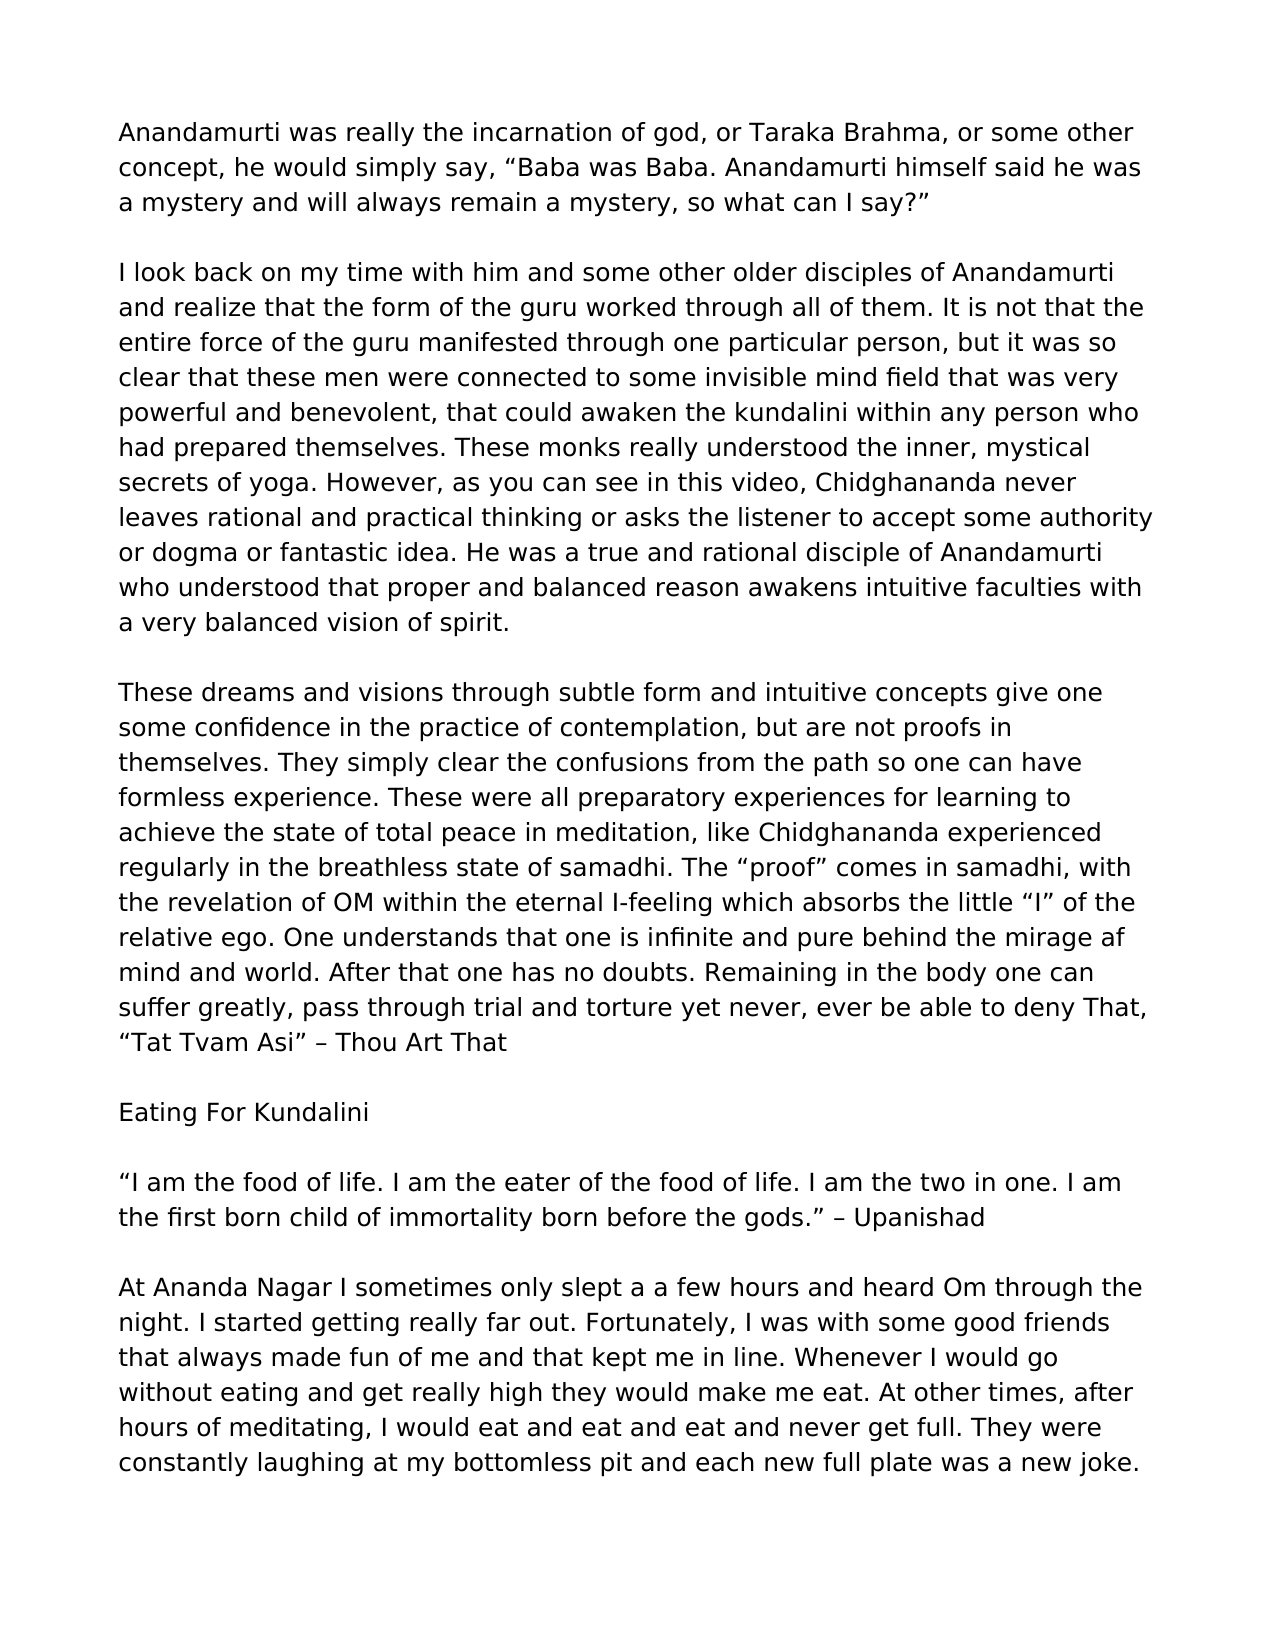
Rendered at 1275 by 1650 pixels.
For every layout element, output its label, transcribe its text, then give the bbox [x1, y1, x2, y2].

text Anandamurti was really the incarnation of god, or Taraka Brahma, or some other concept, he would simply say, “Baba was Baba. Anandamurti himself said he was a mystery and will always remain a mystery, so what can I say?” I look back on my time with him and some other older disciples of Anandamurti and realize that the form of the guru worked through all of them. It is not that the entire force of the guru manifested through one particular person, but it was so clear that these men were connected to some invisible mind field that was very powerful and benevolent, that could awaken the kundalini within any person who had prepared themselves. These monks really understood the inner, mystical secrets of yoga. However, as you can see in this video, Chidghananda never leaves rational and practical thinking or asks the listener to accept some authority or dogma or fantastic idea. He was a true and rational disciple of Anandamurti who understood that proper and balanced reason awakens intuitive faculties with a very balanced vision of spirit. These dreams and visions through subtle form and intuitive concepts give one some confidence in the practice of contemplation, but are not proofs in themselves. They simply clear the confusions from the path so one can have formless experience. These were all preparatory experiences for learning to achieve the state of total peace in meditation, like Chidghananda experienced regularly in the breathless state of samadhi. The “proof” comes in samadhi, with the revelation of OM within the eternal I-feeling which absorbs the little “I” of the relative ego. One understands that one is infinite and pure behind the mirage af mind and world. After that one has no doubts. Remaining in the body one can suffer greatly, pass through trial and torture yet never, ever be able to deny That, “Tat Tvam Asi” – Thou Art That Eating For Kundalini “I am the food of life. I am the eater of the food of life. I am the two in one. I am the first born child of immortality born before the gods.” – Upanishad At Ananda Nagar I sometimes only slept a a few hours and heard Om through the night. I started getting really far out. Fortunately, I was with some good friends that always made fun of me and that kept me in line. Whenever I would go without eating and get really high they would make me eat. At other times, after hours of meditating, I would eat and eat and eat and never get full. They were constantly laughing at my bottomless pit and each new full plate was a new joke. [118, 118, 1157, 1512]
